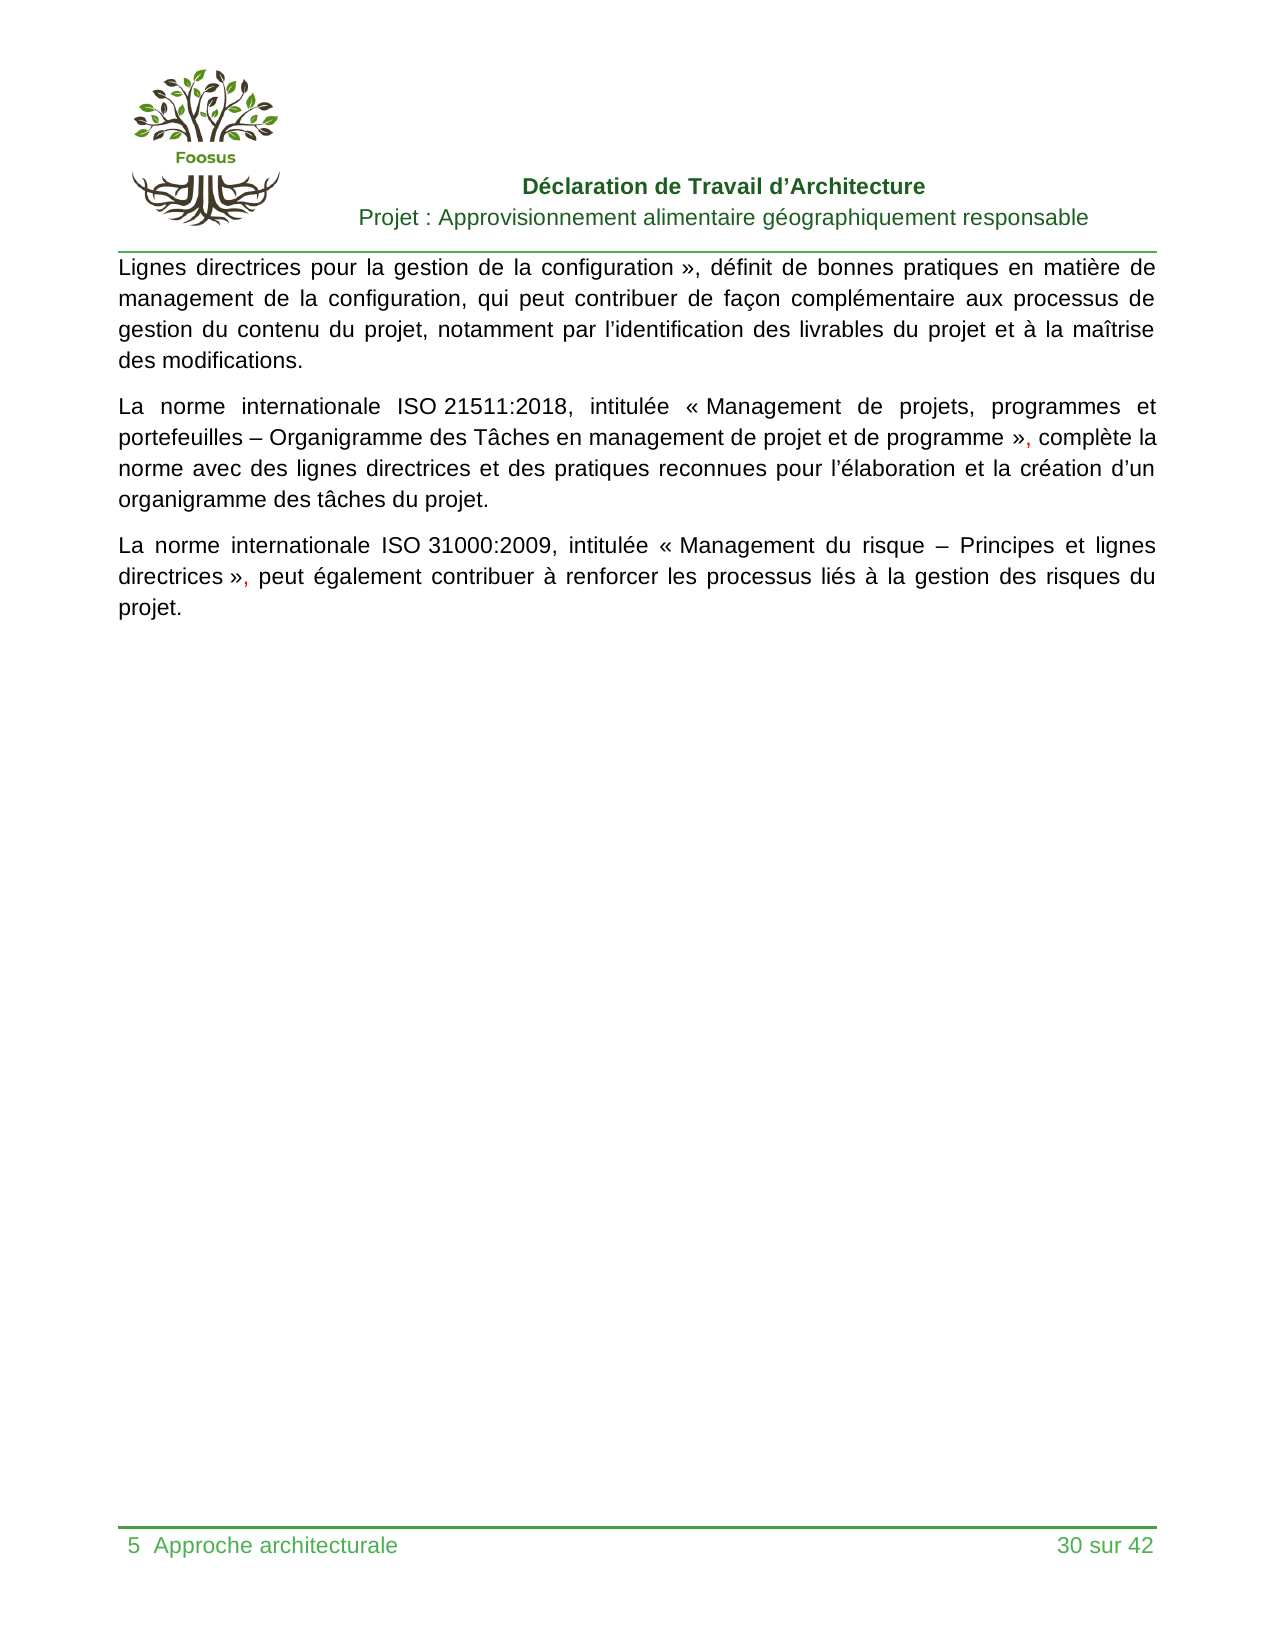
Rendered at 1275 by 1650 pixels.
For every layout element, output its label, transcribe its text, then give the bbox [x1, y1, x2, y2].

text La norme internationale ISO 31000:2009, intitulée « Management du risque – Principes et lignes directrices », peut également contribuer à renforcer les processus liés à la gestion des risques du projet. [118, 531, 1157, 621]
text Lignes directrices pour la gestion de la configuration », définit de bonnes pratiques en matière de management de la configuration, qui peut contribuer de façon complémentaire aux processus de gestion du contenu du projet, notamment par l’identification des livrables du projet et à la maîtrise des modifications. [118, 253, 1157, 373]
picture [123, 64, 288, 231]
text La norme internationale ISO 21511:2018, intitulée « Management de projets, programmes et portefeuilles – Organigramme des Tâches en management de projet et de programme », complète la norme avec des lignes directrices et des pratiques reconnues pour l’élaboration et la création d’un organigramme des tâches du projet. [118, 392, 1157, 513]
